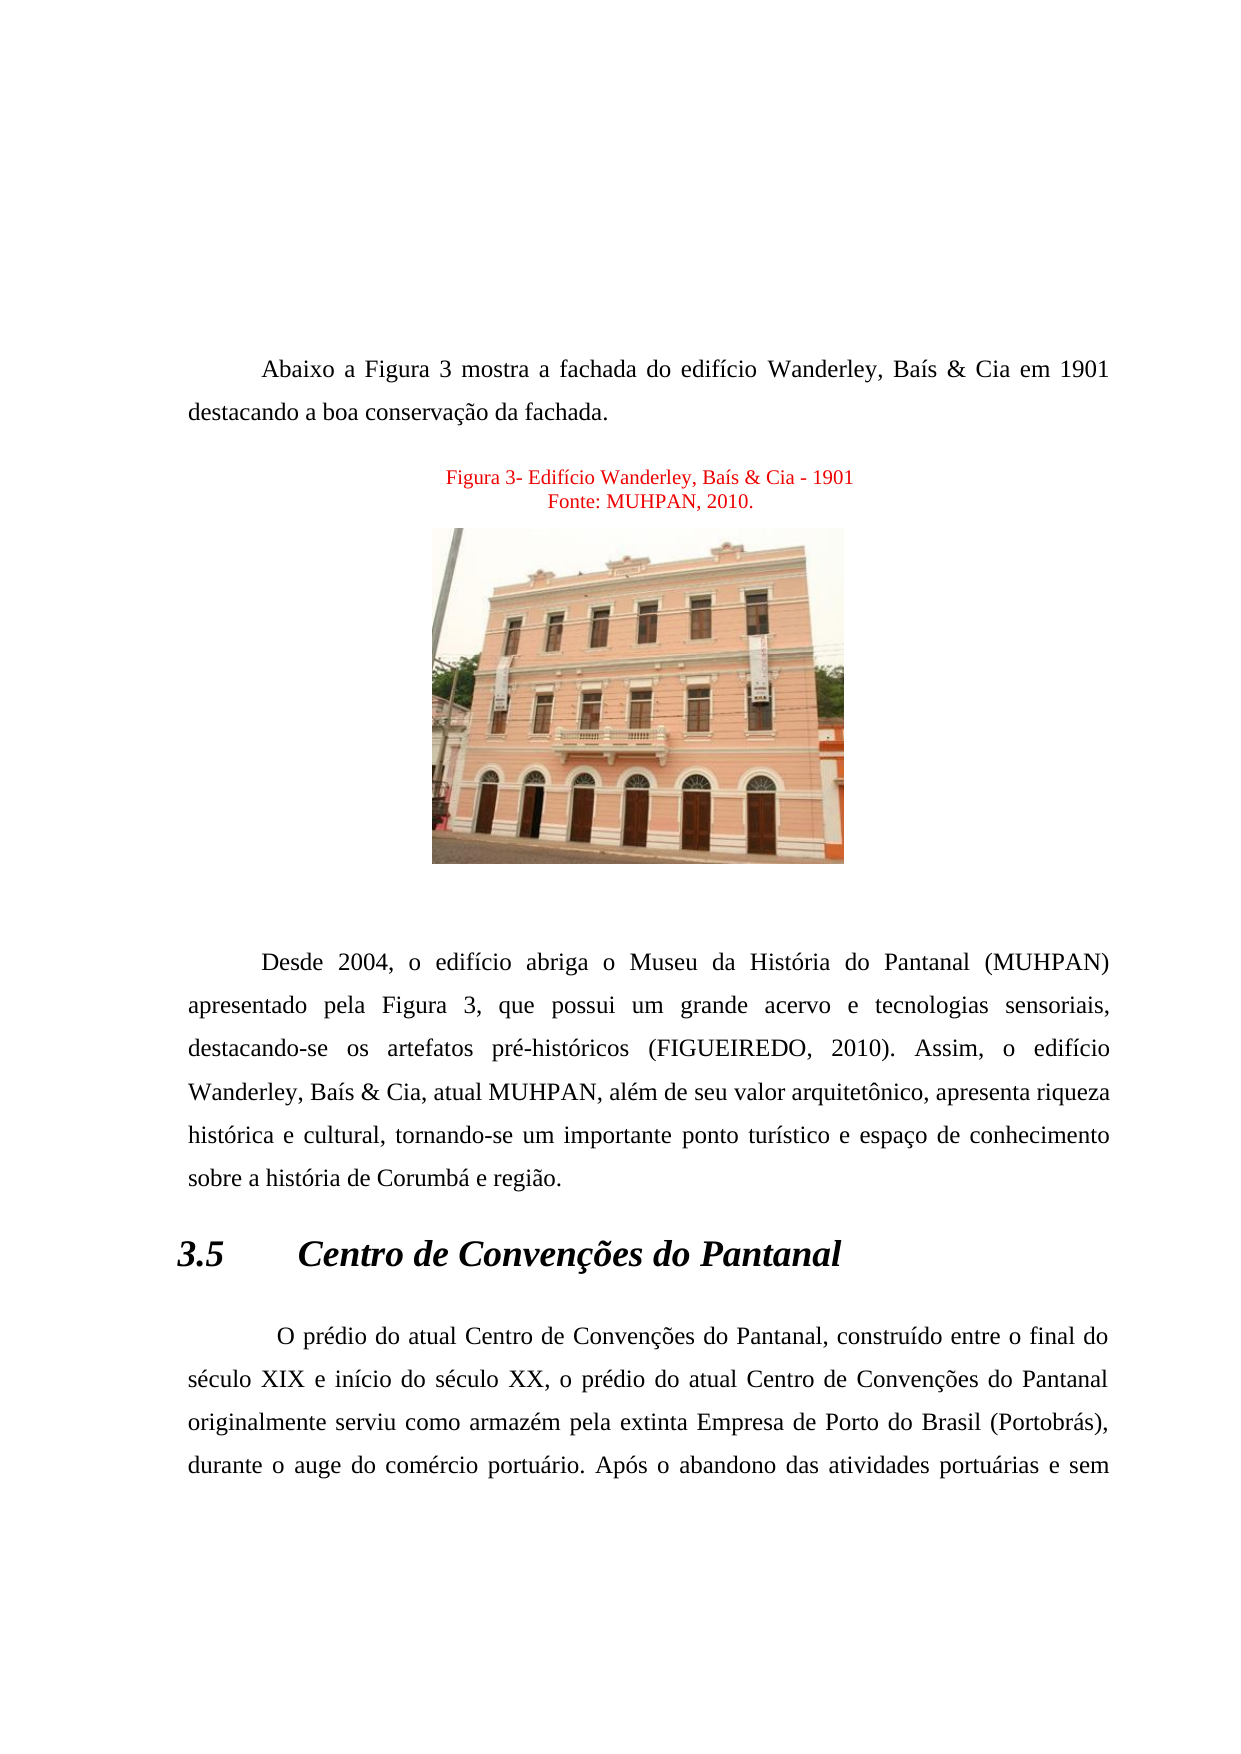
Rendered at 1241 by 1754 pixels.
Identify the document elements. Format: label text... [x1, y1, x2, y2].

picture [432, 528, 844, 864]
text Desde 2004, o edifício abriga o Museu da História do Pantanal (MUHPAN) apresentado pela Figura 3, que possui um grande acervo e tecnologias sensoriais, destacando-se os artefatos pré-históricos (FIGUEIREDO, 2010). Assim, o edifício Wanderley, Baís & Cia, atual MUHPAN, além de seu valor arquitetônico, apresenta riqueza histórica e cultural, tornando-se um importante ponto turístico e espaço de conhecimento sobre a história de Corumbá e região. [188, 947, 1110, 1192]
text O prédio do atual Centro de Convenções do Pantanal, construído entre o final do século XIX e início do século XX, o prédio do atual Centro de Convenções do Pantanal originalmente serviu como armazém pela extinta Empresa de Porto do Brasil (Portobrás), durante o auge do comércio portuário. Após o abandono das atividades portuárias e sem [188, 1321, 1110, 1479]
text Abaixo a Figura 3 mostra a fachada do edifício Wanderley, Baís & Cia em 1901 destacando a boa conservação da fachada. [188, 354, 1110, 426]
text Figura 3- Edifício Wanderley, Baís & Cia - 1901 [177, 464, 1122, 489]
text 3.5 Centro de Convenções do Pantanal [177, 1231, 1122, 1274]
text Fonte: MUHPAN, 2010. [179, 489, 1122, 513]
